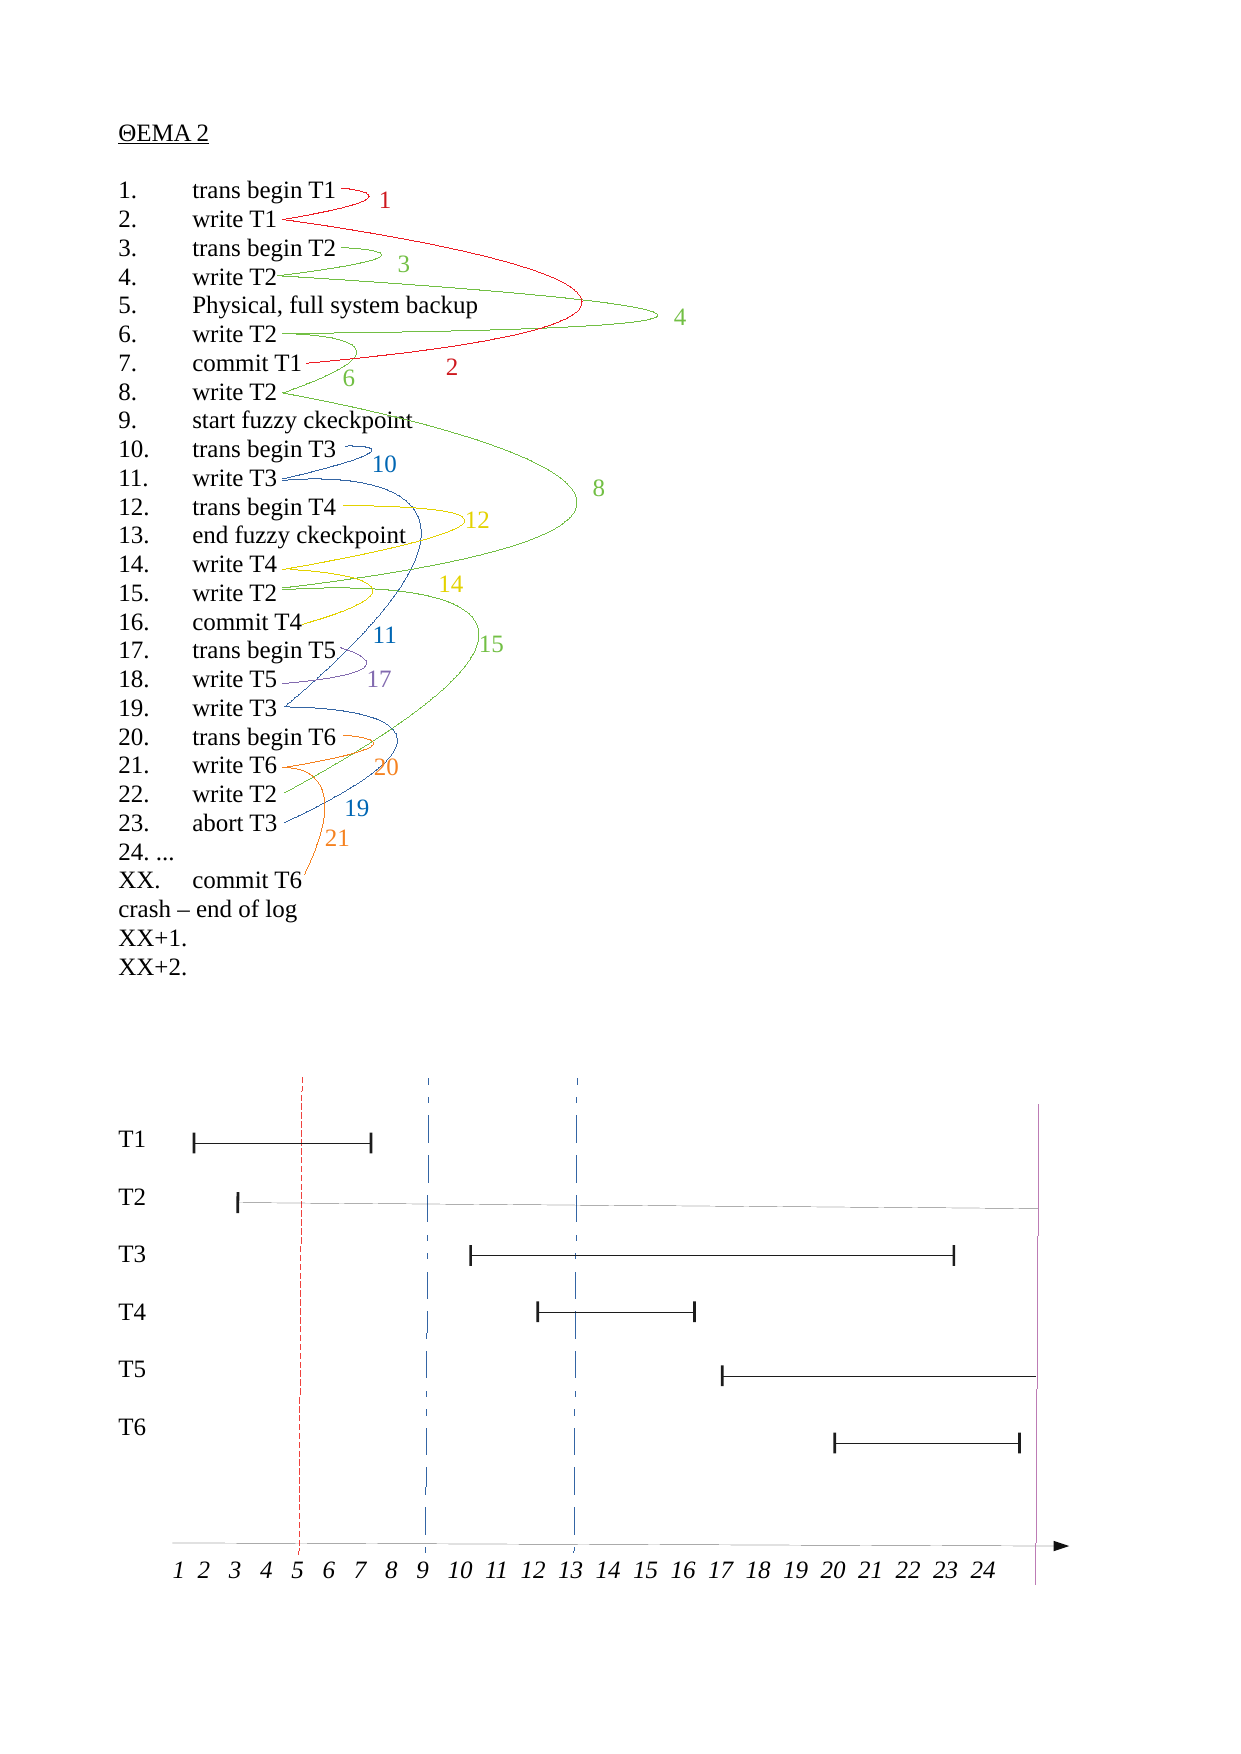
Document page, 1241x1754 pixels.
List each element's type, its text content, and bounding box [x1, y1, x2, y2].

text [1039, 1124, 1122, 1153]
text T2 [118, 1182, 1038, 1211]
text 1. trans begin T1 [118, 176, 1122, 204]
text T5 [118, 1354, 1037, 1383]
text 23. abort T3 [118, 808, 1122, 837]
text 13. end fuzzy ckeckpoint [118, 521, 1122, 549]
text crash – end of log [118, 894, 1122, 923]
text 14. write T4 [118, 549, 1122, 578]
text 10. trans begin T3 [118, 434, 1122, 463]
text 3. trans begin T2 [118, 233, 1122, 262]
text 18. write T5 [118, 664, 1122, 693]
text XX. commit T6 [118, 866, 1122, 894]
text XX+1. [118, 923, 1122, 952]
text 20. trans begin T6 [118, 722, 1122, 751]
text 5. Physical, full system backup [118, 291, 1122, 319]
text 16. commit T4 [118, 607, 1122, 636]
text 19. write T3 [118, 693, 1122, 722]
text 11. write T3 [118, 463, 1122, 492]
text ΘΕΜΑ 2 [118, 118, 1122, 147]
text XX+2. [118, 952, 1122, 981]
text [1037, 1412, 1122, 1441]
text T4 [118, 1297, 1037, 1326]
text [1039, 1182, 1122, 1211]
text 22. write T2 [118, 779, 1122, 808]
text T1 [118, 1124, 1038, 1153]
text T6 [118, 1412, 1036, 1441]
text 9. start fuzzy ckeckpoint [118, 406, 1122, 434]
text 2. write T1 [118, 204, 1122, 233]
text [1038, 1297, 1122, 1326]
text 4. write T2 [118, 262, 1122, 291]
text 17. trans begin T5 [118, 636, 1122, 664]
text 15. write T2 [118, 578, 1122, 607]
text 8. write T2 [118, 377, 1122, 406]
text 7. commit T1 [118, 348, 1122, 377]
text 24. ... [118, 837, 1122, 866]
text 12. trans begin T4 [118, 492, 1122, 521]
text 21. write T6 [118, 751, 1122, 779]
text 1 2 3 4 5 6 7 8 9 10 11 12 13 14 15 16 17 18 19 20 21 22 23 24 [172, 1555, 1035, 1584]
text [1038, 1354, 1122, 1383]
text [1038, 1239, 1122, 1268]
text 6. write T2 [118, 319, 1122, 348]
text T3 [118, 1239, 1037, 1268]
